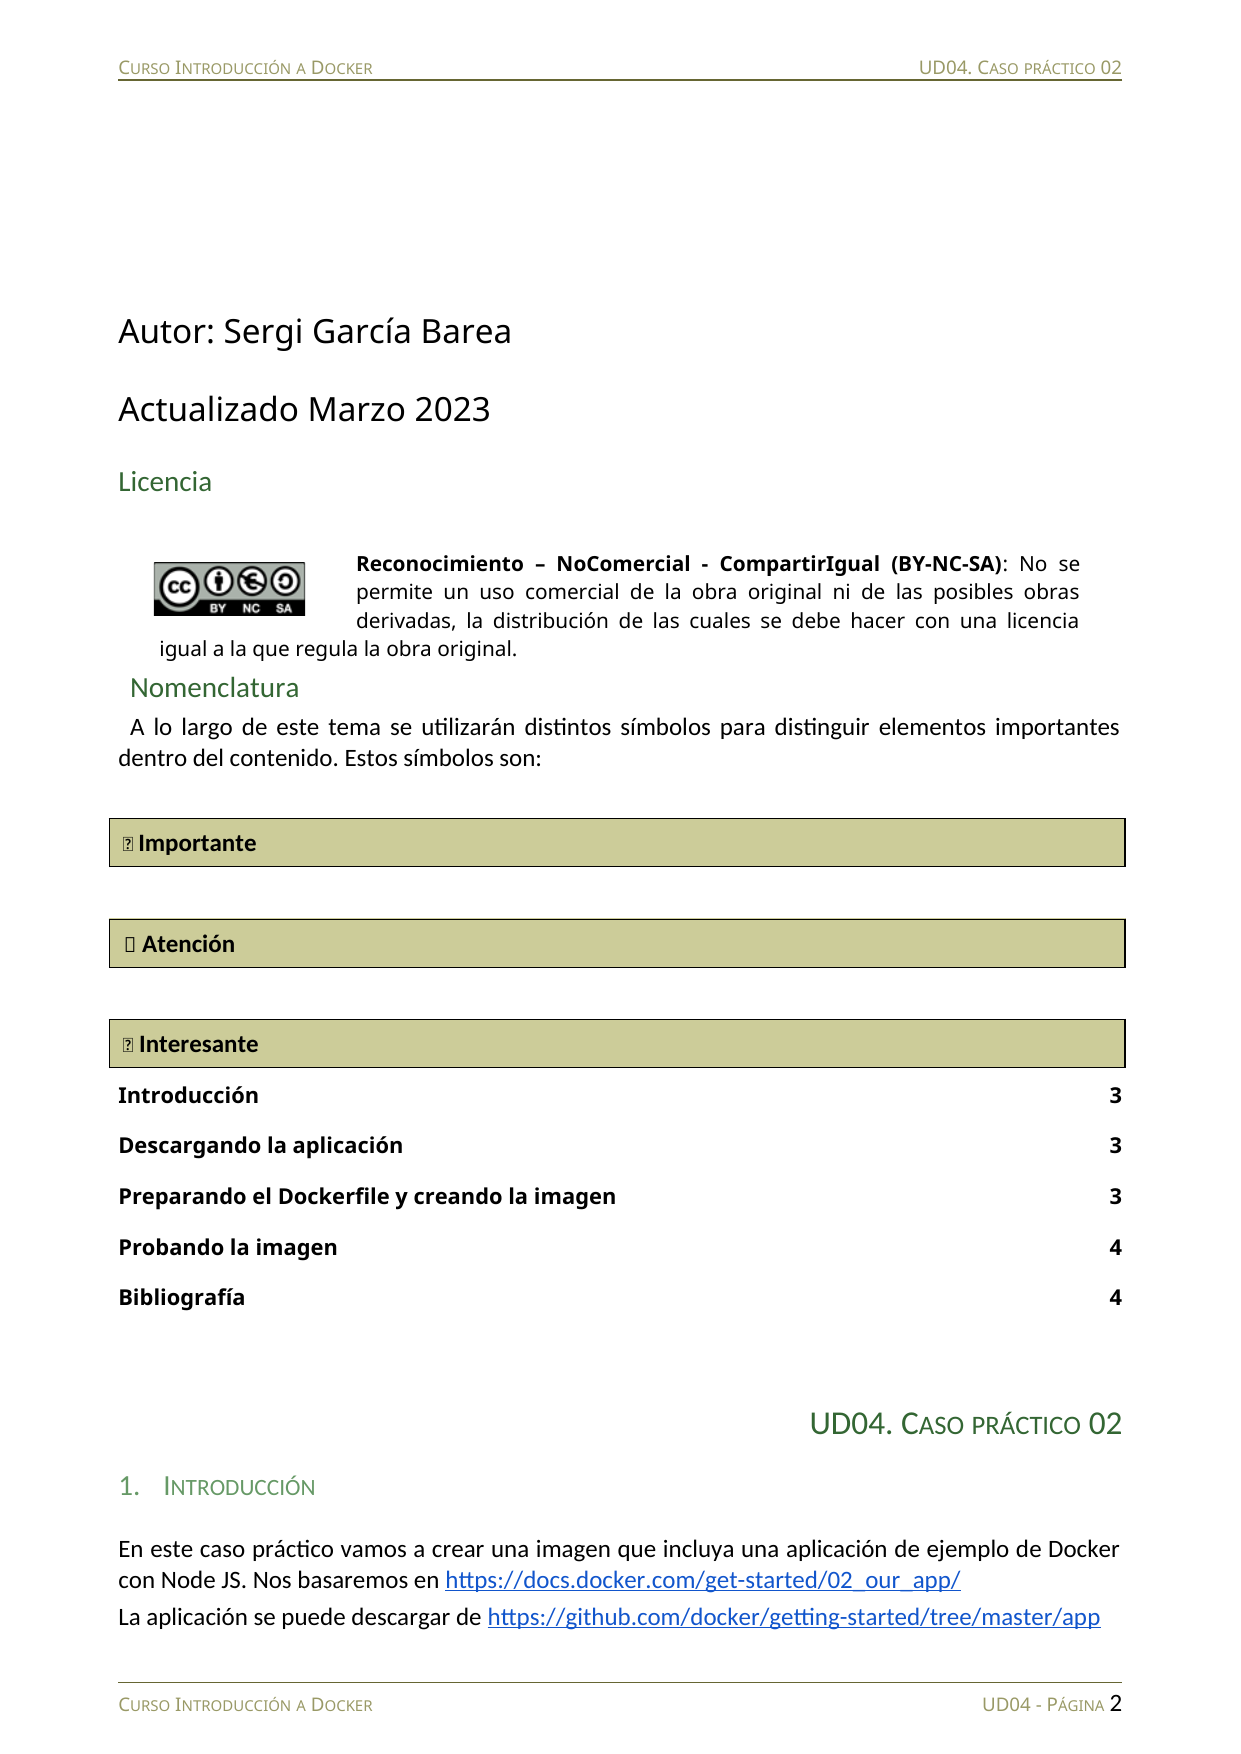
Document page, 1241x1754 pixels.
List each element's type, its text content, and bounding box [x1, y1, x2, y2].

text Autor: Sergi García Barea [118, 308, 1122, 354]
text 💬 Interesante [110, 1020, 1124, 1067]
picture [153, 562, 306, 616]
text Probando la imagen 4 [118, 1232, 1122, 1262]
text A lo largo de este tema se utilizarán distintos símbolos para distinguir elementos importantes dentro del contenido. Estos símbolos son: [118, 711, 1122, 772]
text Bibliografía 4 [118, 1282, 1122, 1312]
text Actualizado Marzo 2023 [118, 386, 1122, 431]
text Introducción 3 [118, 1080, 1122, 1110]
text En este caso práctico vamos a crear una imagen que incluya una aplicación de ejemplo de Docker con Node JS. Nos basaremos en https://docs.docker.com/get-started/02_our_app/ [118, 1533, 1122, 1594]
subtitle Introducción [118, 1467, 1122, 1503]
text Licencia [118, 463, 1122, 499]
text La aplicación se puede descargar de https://github.com/docker/getting-started/tree/master/app [118, 1601, 1122, 1631]
text Preparando el Dockerfile y creando la imagen 3 [118, 1181, 1122, 1211]
text UD04. Caso práctico 02 [118, 1402, 1122, 1443]
text Nomenclatura [118, 669, 1122, 705]
text 📖 Importante [110, 819, 1124, 866]
text Reconocimiento – NoComercial - CompartirIgual (BY-NC-SA): No se permite un uso comercial de la obra original ni de las posibles obras derivadas, la distribución de las cuales se debe hacer con una licencia igual a la que regula la obra original. [159, 549, 1080, 663]
text Descargando la aplicación 3 [118, 1131, 1122, 1160]
text ❕ Atención [110, 920, 1124, 967]
